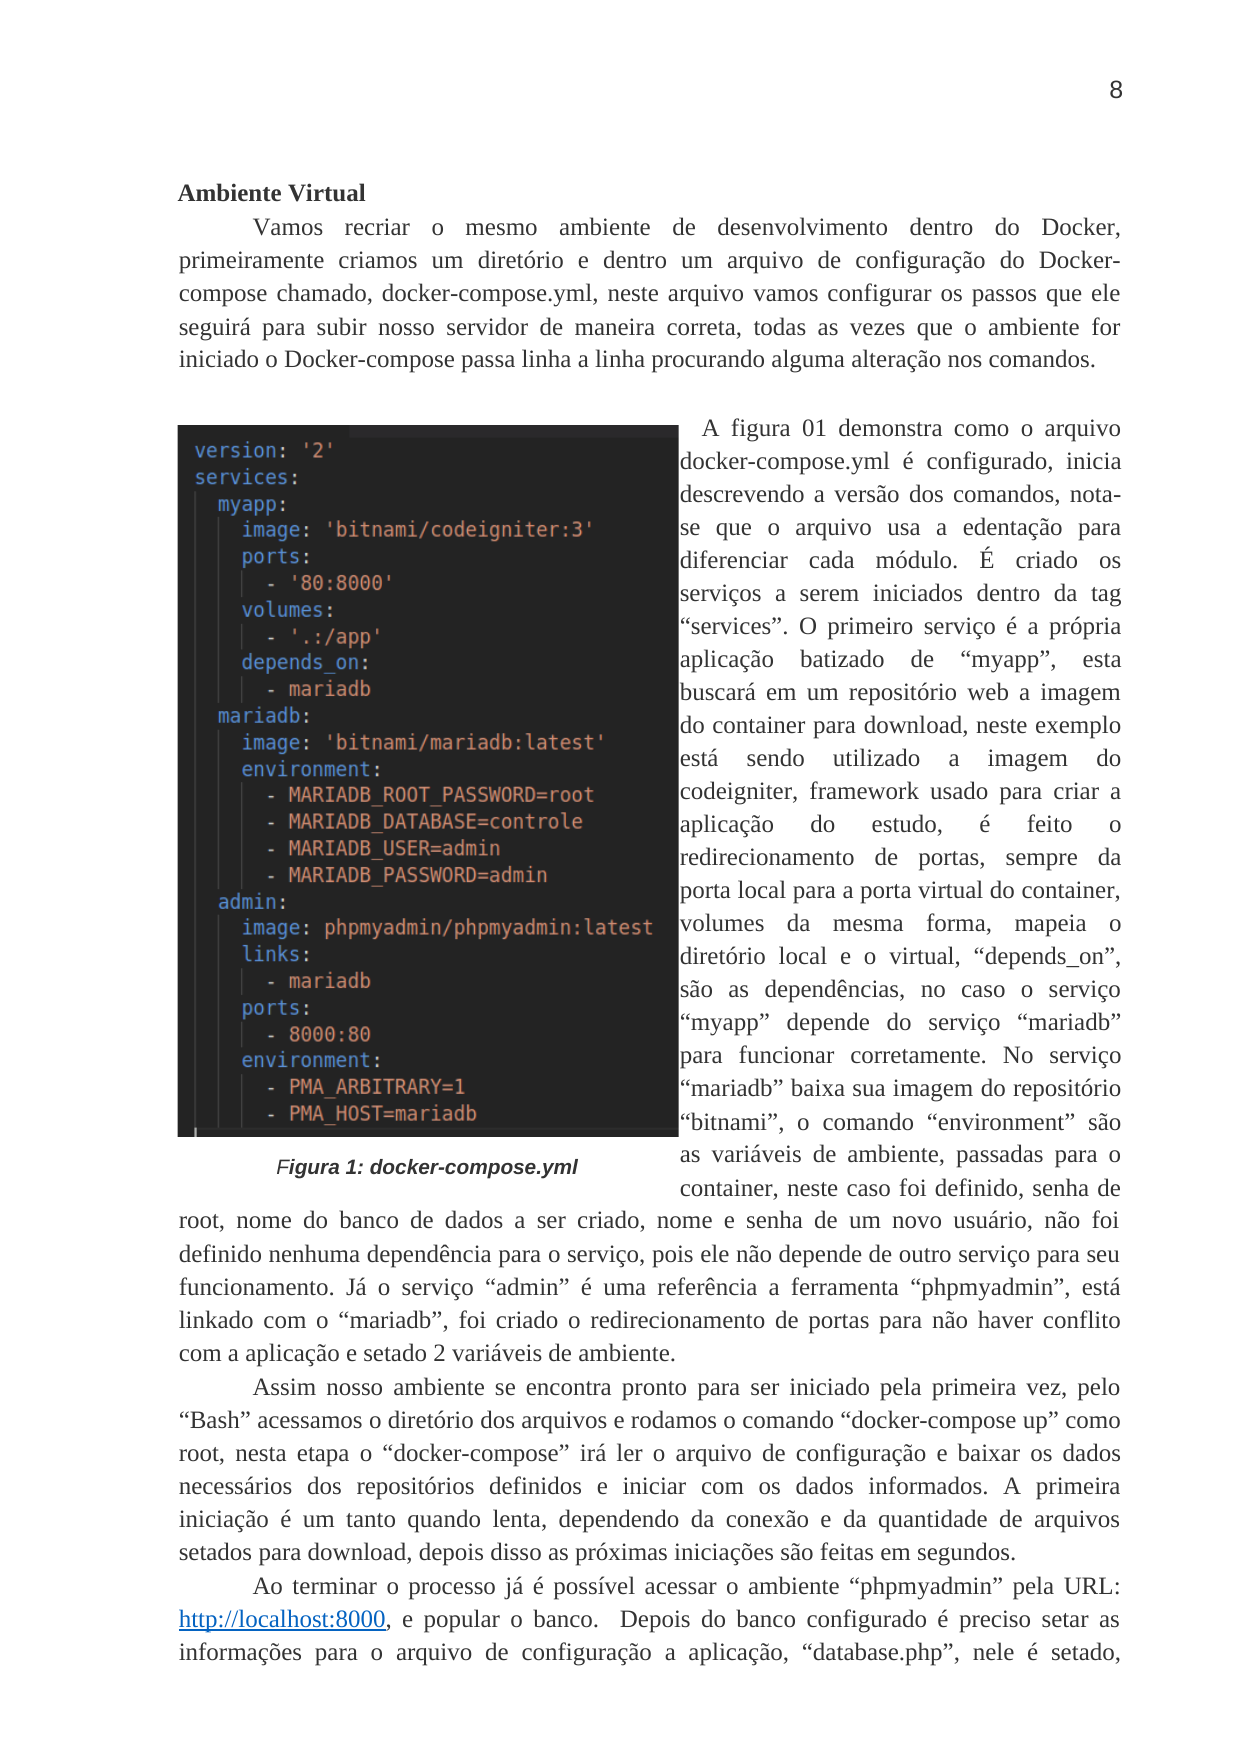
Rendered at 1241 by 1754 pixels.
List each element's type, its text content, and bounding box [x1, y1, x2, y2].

picture [177, 425, 679, 1137]
text Ao terminar o processo já é possível acessar o ambiente “phpmyadmin” pela URL: http://localhost:8000, e popular o banco. Depois do banco configurado é preciso setar as informações para o arquivo de configuração a aplicação, “database.php”, nele é setado, [177, 1571, 1122, 1666]
text Assim nosso ambiente se encontra pronto para ser iniciado pela primeira vez, pelo “Bash” acessamos o diretório dos arquivos e rodamos o comando “docker-compose up” como root, nesta etapa o “docker-compose” irá ler o arquivo de configuração e baixar os dados necessários dos repositórios definidos e iniciar com os dados informados. A primeira iniciação é um tanto quando lenta, dependendo da conexão e da quantidade de arquivos setados para download, depois disso as próximas iniciações são feitas em segundos. [177, 1372, 1122, 1566]
text Ambiente Virtual [177, 178, 1122, 207]
text A figura 01 demonstra como o arquivo docker-compose.yml é configurado, inicia descrevendo a versão dos comandos, nota-se que o arquivo usa a edentação para diferenciar cada módulo. É criado os serviços a serem iniciados dentro da tag “services”. O primeiro serviço é a própria aplicação batizado de “myapp”, esta buscará em um repositório web a imagem do container para download, neste exemplo está sendo utilizado a imagem do codeigniter, framework usado para criar a aplicação do estudo, é feito o redirecionamento de portas, sempre da porta local para a porta virtual do container, volumes da mesma forma, mapeia o diretório local e o virtual, “depends_on”, são as dependências, no caso o serviço “myapp” depende do serviço “mariadb” para funcionar corretamente. No serviço “mariadb” baixa sua imagem do repositório “bitnami”, o comando “environment” são as variáveis de ambiente, passadas para o container, neste caso foi definido, senha de root, nome do banco de dados a ser criado, nome e senha de um novo usuário, não foi definido nenhuma dependência para o serviço, pois ele não depende de outro serviço para seu funcionamento. Já o serviço “admin” é uma referência a ferramenta “phpmyadmin”, está linkado com o “mariadb”, foi criado o redirecionamento de portas para não haver conflito com a aplicação e setado 2 variáveis de ambiente. [177, 413, 1122, 1366]
text Figura 1: docker-compose.yml [177, 1137, 677, 1179]
text Vamos recriar o mesmo ambiente de desenvolvimento dentro do Docker, primeiramente criamos um diretório e dentro um arquivo de configuração do Docker-compose chamado, docker-compose.yml, neste arquivo vamos configurar os passos que ele seguirá para subir nosso servidor de maneira correta, todas as vezes que o ambiente for iniciado o Docker-compose passa linha a linha procurando alguma alteração nos comandos. [177, 212, 1122, 373]
